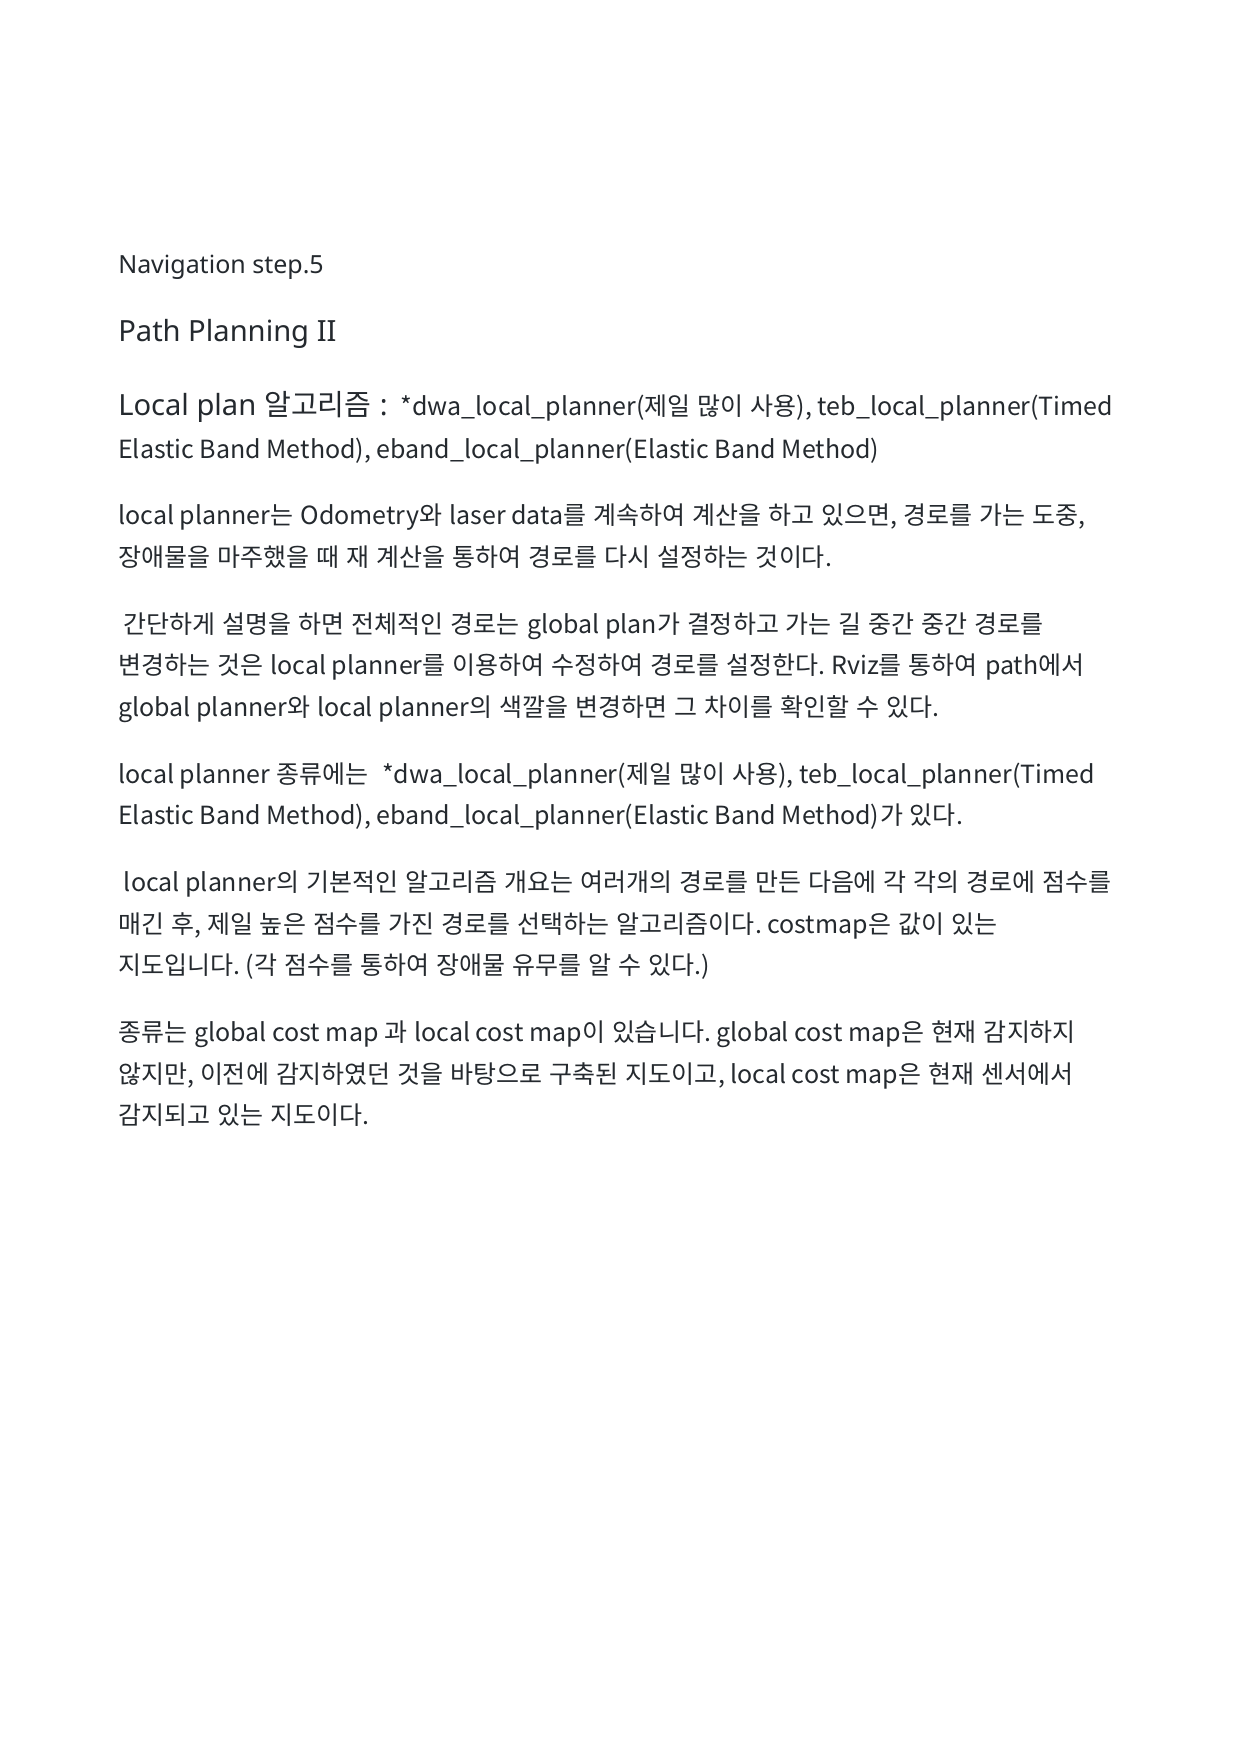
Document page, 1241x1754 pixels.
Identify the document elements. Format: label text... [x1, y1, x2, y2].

text local planner의 기본적인 알고리즘 개요는 여러개의 경로를 만든 다음에 각 각의 경로에 점수를 매긴 후, 제일 높은 점수를 가진 경로를 선택하는 알고리즘이다. costmap은 값이 있는 지도입니다. (각 점수를 통하여 장애물 유무를 알 수 있다.) [118, 862, 1122, 982]
text Local plan 알고리즘 : *dwa_local_planner(제일 많이 사용), teb_local_planner(Timed Elastic Band Method), eband_local_planner(Elastic Band Method) [118, 381, 1122, 465]
text Path Planning II [118, 311, 1122, 350]
text Navigation step.5 [118, 246, 1122, 281]
text local planner는 Odometry와 laser data를 계속하여 계산을 하고 있으면, 경로를 가는 도중,장애물을 마주했을 때 재 계산을 통하여 경로를 다시 설정하는 것이다. [118, 496, 1122, 574]
text 간단하게 설명을 하면 전체적인 경로는 global plan가 결정하고 가는 길 중간 중간 경로를 변경하는 것은 local planner를 이용하여 수정하여 경로를 설정한다. Rviz를 통하여 path에서 global planner와 local planner의 색깔을 변경하면 그 차이를 확인할 수 있다. [118, 604, 1122, 724]
text local planner 종류에는 *dwa_local_planner(제일 많이 사용), teb_local_planner(Timed Elastic Band Method), eband_local_planner(Elastic Band Method)가 있다. [118, 754, 1122, 832]
text 종류는 global cost map 과 local cost map이 있습니다. global cost map은 현재 감지하지 않지만, 이전에 감지하였던 것을 바탕으로 구축된 지도이고, local cost map은 현재 센서에서 감지되고 있는 지도이다. [118, 1012, 1122, 1132]
